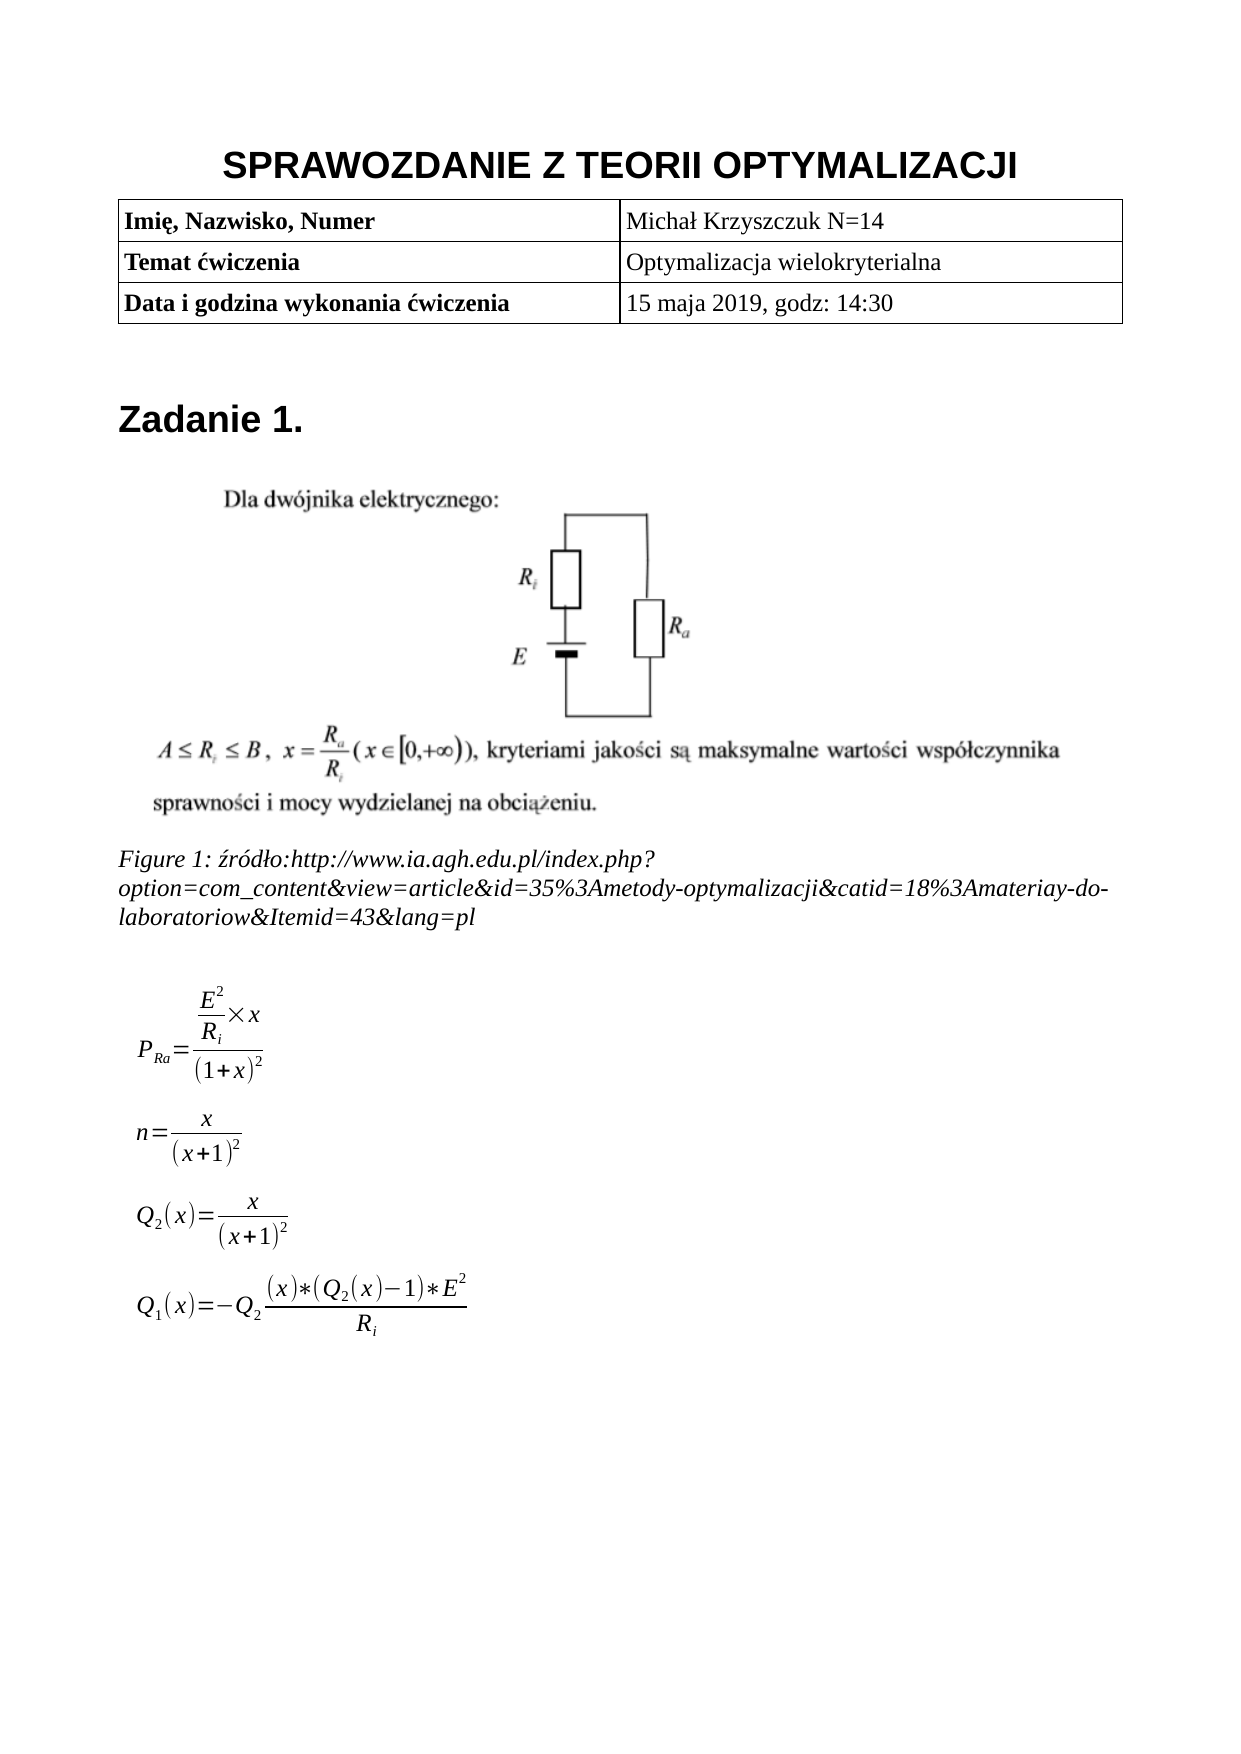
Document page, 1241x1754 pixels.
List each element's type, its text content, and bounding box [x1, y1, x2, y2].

table_cell Temat ćwiczenia [119, 242, 619, 282]
table_cell Optymalizacja wielokryterialna [621, 242, 1122, 282]
table_header Michał Krzyszczuk N=14 [621, 200, 1122, 241]
subtitle Zadanie 1. [118, 397, 1122, 440]
subtitle SPRAWOZDANIE Z TEORII OPTYMALIZACJI [118, 143, 1122, 187]
text Figure 1: źródło:http://www.ia.agh.edu.pl/index.php?option=com_content&view=article&id=35%3Ametody-optymalizacji&catid=18%3Amateriay-do-laboratoriow&Itemid=43&lang=pl [118, 839, 1122, 930]
table_header Imię, Nazwisko, Numer [119, 200, 619, 241]
picture [118, 465, 1123, 839]
table_cell 15 maja 2019, godz: 14:30 [621, 283, 1122, 323]
table_cell Data i godzina wykonania ćwiczenia [119, 283, 619, 323]
